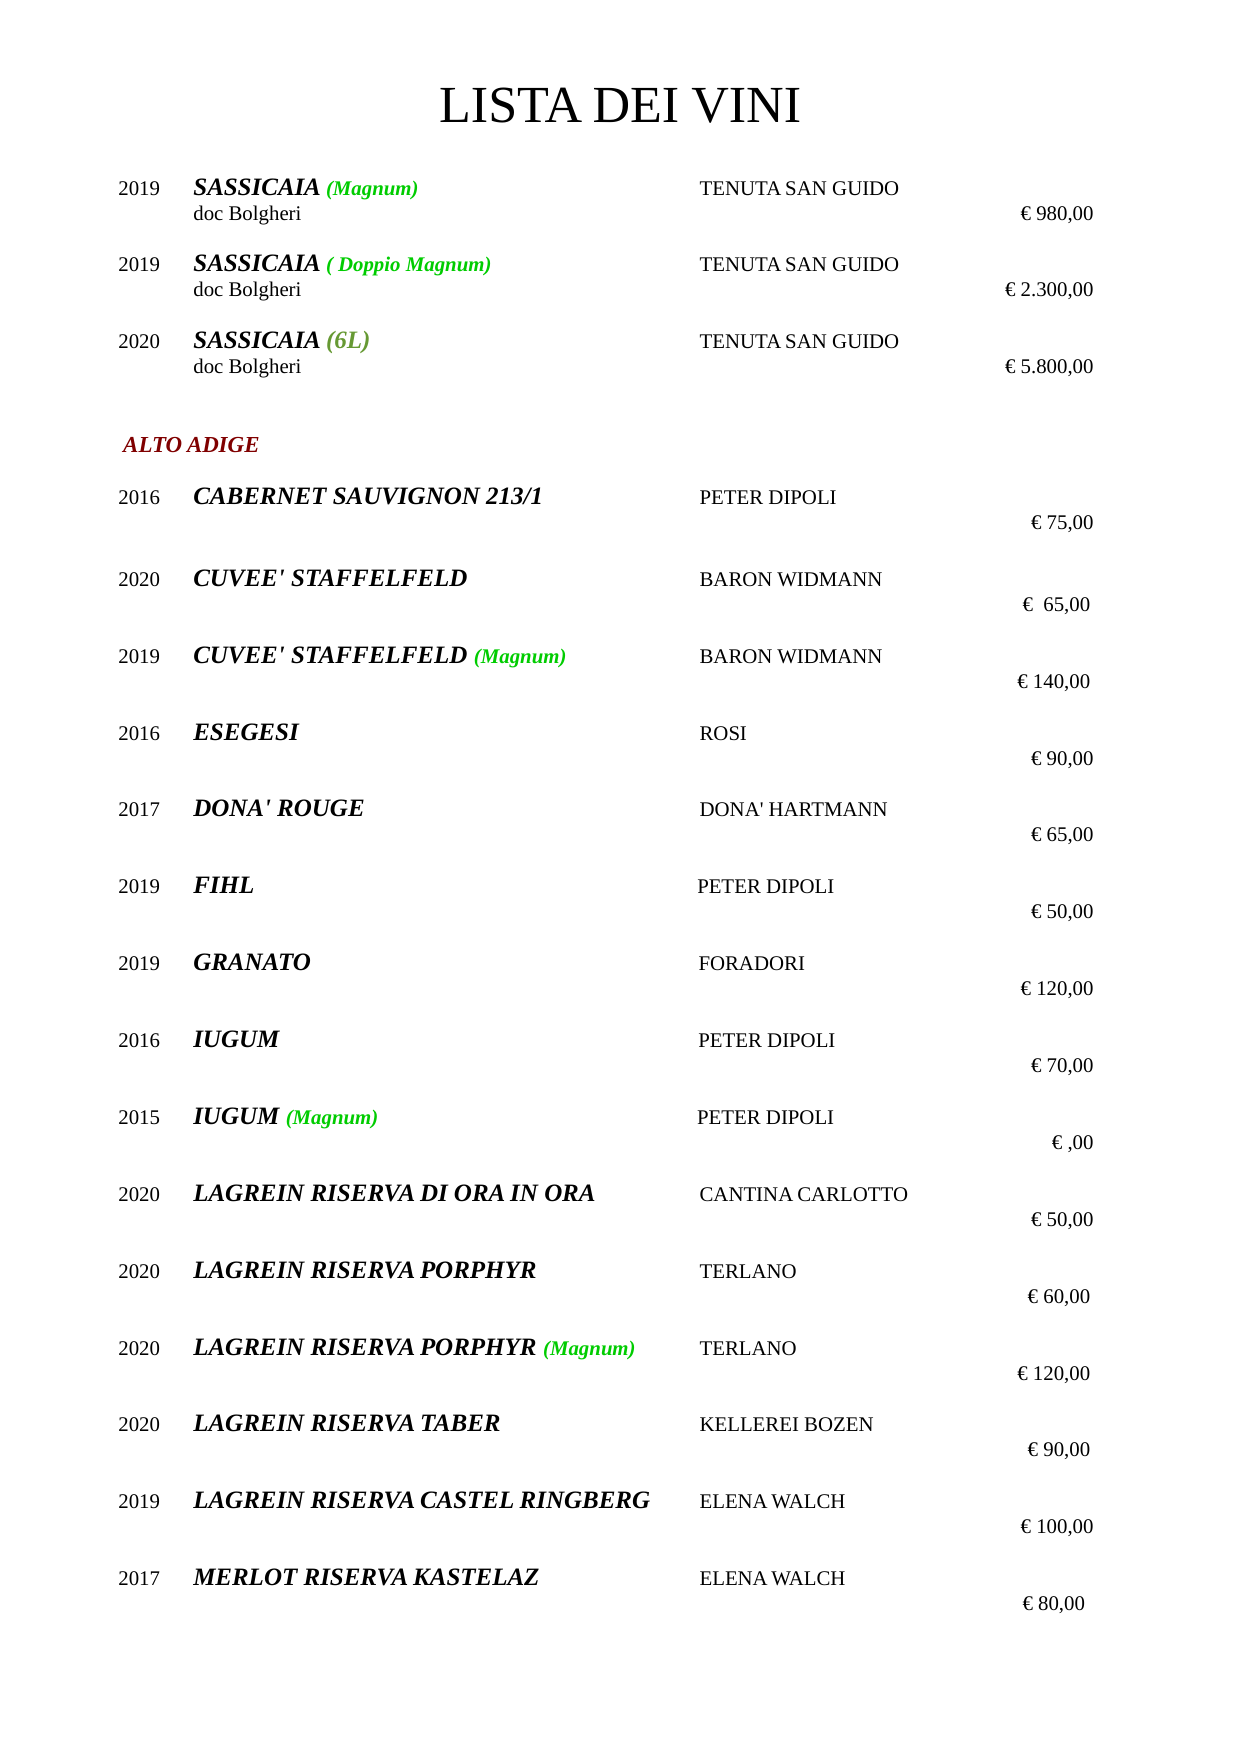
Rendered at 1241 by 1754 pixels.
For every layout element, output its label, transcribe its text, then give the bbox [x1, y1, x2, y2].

text € 65,00 [118, 822, 1122, 846]
text 2020 LAGREIN RISERVA PORPHYR TERLANO [118, 1255, 1122, 1283]
text doc Bolgheri € 5.800,00 [118, 354, 1122, 378]
text 2020 LAGREIN RISERVA DI ORA IN ORA CANTINA CARLOTTO [118, 1178, 1122, 1207]
text 2017 DONA' ROUGE DONA' HARTMANN [118, 793, 1122, 822]
text € 120,00 [118, 1360, 1122, 1384]
text 2019 SASSICAIA (Magnum) TENUTA SAN GUIDO [118, 172, 1122, 200]
text doc Bolgheri € 2.300,00 [118, 277, 1122, 301]
text 2019 SASSICAIA ( Doppio Magnum) TENUTA SAN GUIDO [118, 248, 1122, 277]
text 2017 MERLOT RISERVA KASTELAZ ELENA WALCH [118, 1562, 1122, 1591]
text 2019 FIHL PETER DIPOLI [118, 870, 1122, 899]
text € 90,00 [118, 745, 1122, 769]
text 2019 LAGREIN RISERVA CASTEL RINGBERG ELENA WALCH [118, 1485, 1122, 1514]
text 2019 GRANATO FORADORI [118, 947, 1122, 976]
text 2015 IUGUM (Magnum) PETER DIPOLI [118, 1101, 1122, 1130]
text € 140,00 ,00 [118, 668, 1122, 693]
text 2020 LAGREIN RISERVA PORPHYR (Magnum) TERLANO [118, 1332, 1122, 1360]
text 2019 CUVEE' STAFFELFELD (Magnum) BARON WIDMANN [118, 640, 1122, 668]
text doc Bolgheri € 980,00 [118, 200, 1122, 224]
text 2020 CUVEE' STAFFELFELD BARON WIDMANN [118, 563, 1122, 592]
text € ,00 [118, 1130, 1122, 1154]
text € 65,00 ,00 [118, 592, 1122, 616]
text 2016 ESEGESI ROSI [118, 717, 1122, 745]
text € 80,00 [118, 1591, 1122, 1615]
text € 100,00 [118, 1514, 1122, 1538]
text 2020 SASSICAIA (6L) TENUTA SAN GUIDO [118, 325, 1122, 354]
text ALTO ADIGE [118, 431, 1122, 457]
text 2016 IUGUM PETER DIPOLI [118, 1024, 1122, 1053]
text 2016 CABERNET SAUVIGNON 213/1 PETER DIPOLI [118, 481, 1122, 510]
text € 75,00 [118, 510, 1122, 534]
text 2020 LAGREIN RISERVA TABER KELLEREI BOZEN [118, 1408, 1122, 1437]
text € 120,00 [118, 976, 1122, 1000]
text € 90,00 [118, 1437, 1122, 1461]
text € 60,00 [118, 1283, 1122, 1308]
text € 50,00 [118, 899, 1122, 923]
text € 50,00 [118, 1207, 1122, 1231]
text € 70,00 [118, 1053, 1122, 1077]
